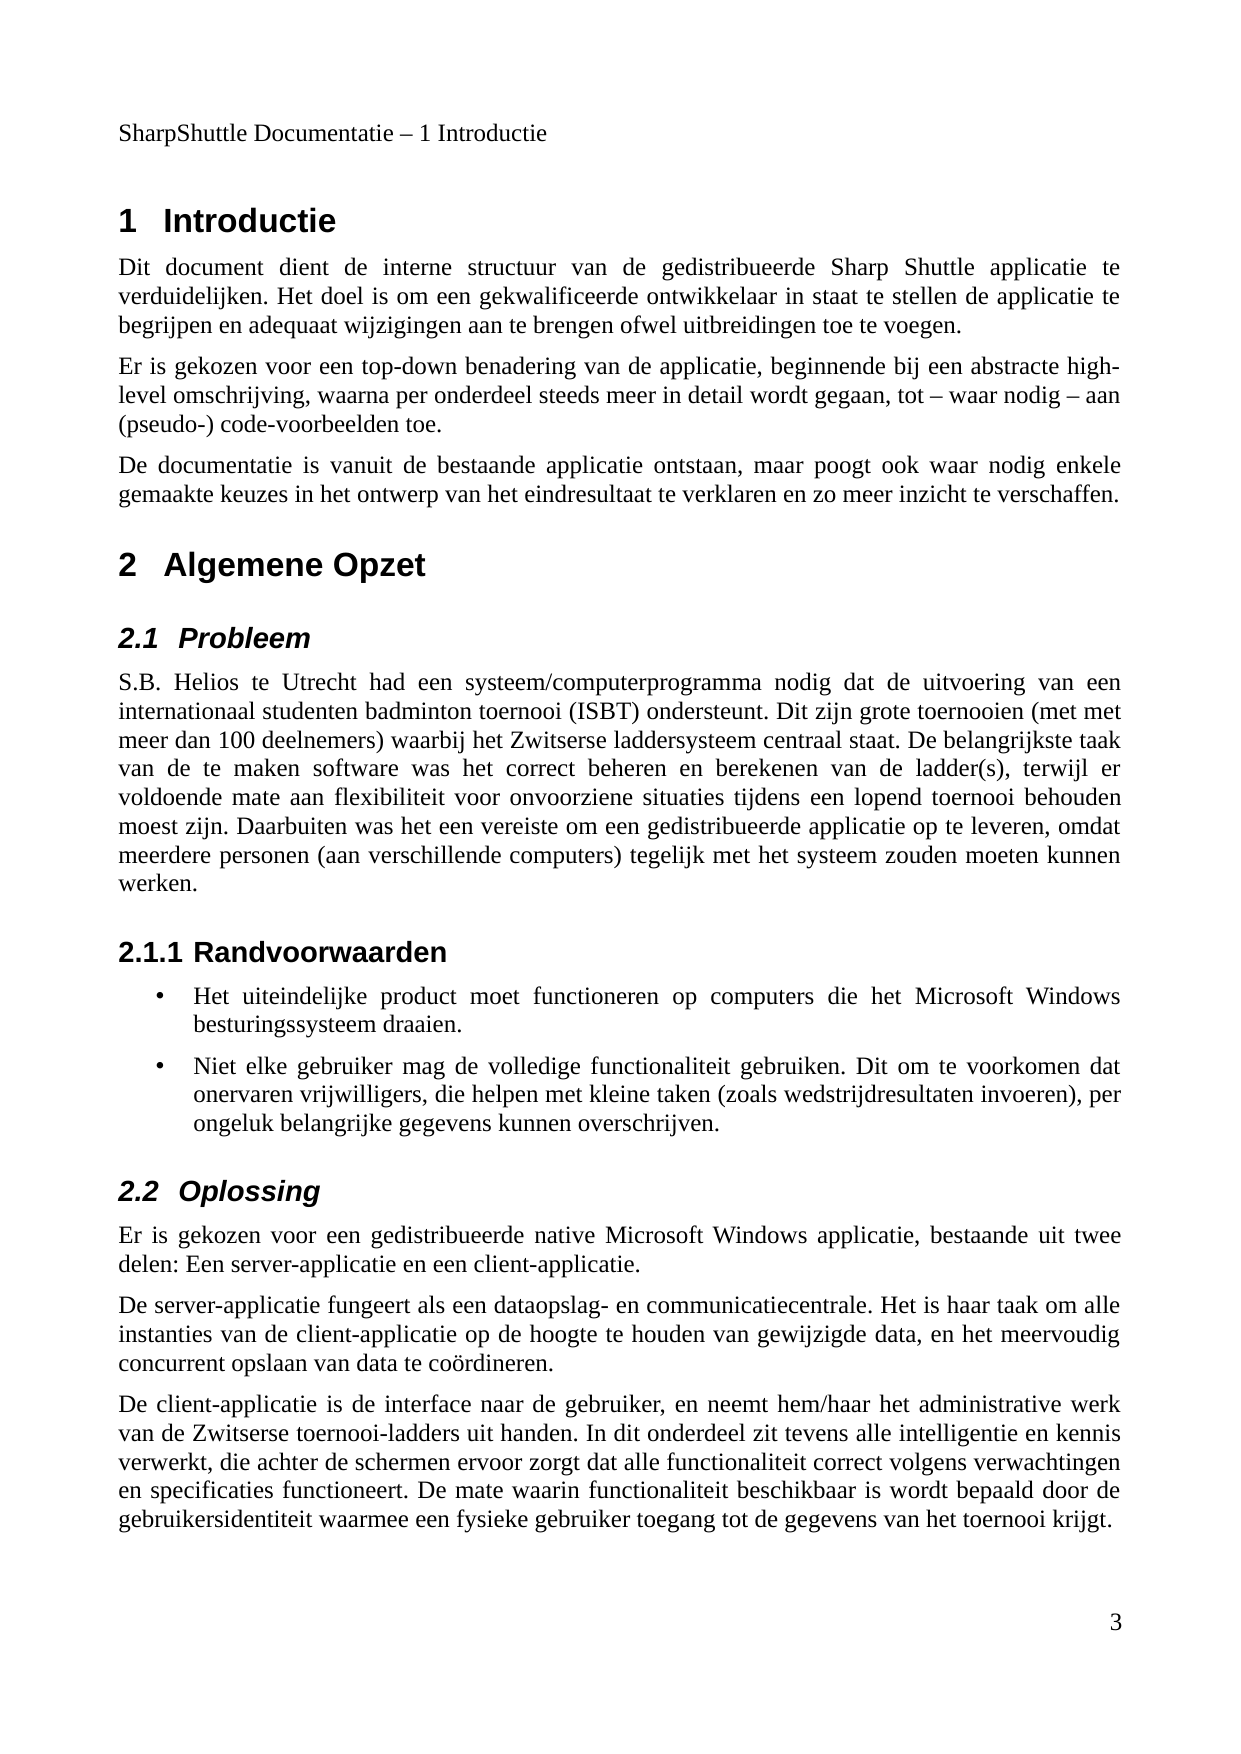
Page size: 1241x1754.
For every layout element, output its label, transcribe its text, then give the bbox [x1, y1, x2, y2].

subtitle Oplossing [118, 1174, 1122, 1208]
text Dit document dient de interne structuur van de gedistribueerde Sharp Shuttle applicatie te verduidelijken. Het doel is om een gekwalificeerde ontwikkelaar in staat te stellen de applicatie te begrijpen en adequaat wijzigingen aan te brengen ofwel uitbreidingen toe te voegen. [118, 252, 1122, 339]
text Er is gekozen voor een top-down benadering van de applicatie, beginnende bij een abstracte high-level omschrijving, waarna per onderdeel steeds meer in detail wordt gegaan, tot – waar nodig – aan (pseudo-) code-voorbeelden toe. [118, 351, 1122, 437]
subtitle Randvoorwaarden [118, 935, 1122, 968]
subtitle Probleem [118, 621, 1122, 655]
subtitle Algemene Opzet [118, 545, 1122, 584]
text Er is gekozen voor een gedistribueerde native Microsoft Windows applicatie, bestaande uit twee delen: Een server-applicatie en een client-applicatie. [118, 1221, 1122, 1278]
text De documentatie is vanuit de bestaande applicatie ontstaan, maar poogt ook waar nodig enkele gemaakte keuzes in het ontwerp van het eindresultaat te verklaren en zo meer inzicht te verschaffen. [118, 450, 1122, 507]
list Het uiteindelijke product moet functioneren op computers die het Microsoft Windows besturingssysteem draaien. [156, 981, 1122, 1038]
text De client-applicatie is de interface naar de gebruiker, en neemt hem/haar het administrative werk van de Zwitserse toernooi-ladders uit handen. In dit onderdeel zit tevens alle intelligentie en kennis verwerkt, die achter de schermen ervoor zorgt dat alle functionaliteit correct volgens verwachtingen en specificaties functioneert. De mate waarin functionaliteit beschikbaar is wordt bepaald door de gebruikersidentiteit waarmee een fysieke gebruiker toegang tot de gegevens van het toernooi krijgt. [118, 1389, 1122, 1533]
subtitle Introductie [118, 201, 1122, 240]
text S.B. Helios te Utrecht had een systeem/computerprogramma nodig dat de uitvoering van een internationaal studenten badminton toernooi (ISBT) ondersteunt. Dit zijn grote toernooien (met met meer dan 100 deelnemers) waarbij het Zwitserse laddersysteem centraal staat. De belangrijkste taak van de te maken software was het correct beheren en berekenen van de ladder(s), terwijl er voldoende mate aan flexibiliteit voor onvoorziene situaties tijdens een lopend toernooi behouden moest zijn. Daarbuiten was het een vereiste om een gedistribueerde applicatie op te leveren, omdat meerdere personen (aan verschillende computers) tegelijk met het systeem zouden moeten kunnen werken. [118, 667, 1122, 897]
text De server-applicatie fungeert als een dataopslag- en communicatiecentrale. Het is haar taak om alle instanties van de client-applicatie op de hoogte te houden van gewijzigde data, en het meervoudig concurrent opslaan van data te coördineren. [118, 1291, 1122, 1377]
list Niet elke gebruiker mag de volledige functionaliteit gebruiken. Dit om te voorkomen dat onervaren vrijwilligers, die helpen met kleine taken (zoals wedstrijdresultaten invoeren), per ongeluk belangrijke gegevens kunnen overschrijven. [156, 1051, 1122, 1137]
